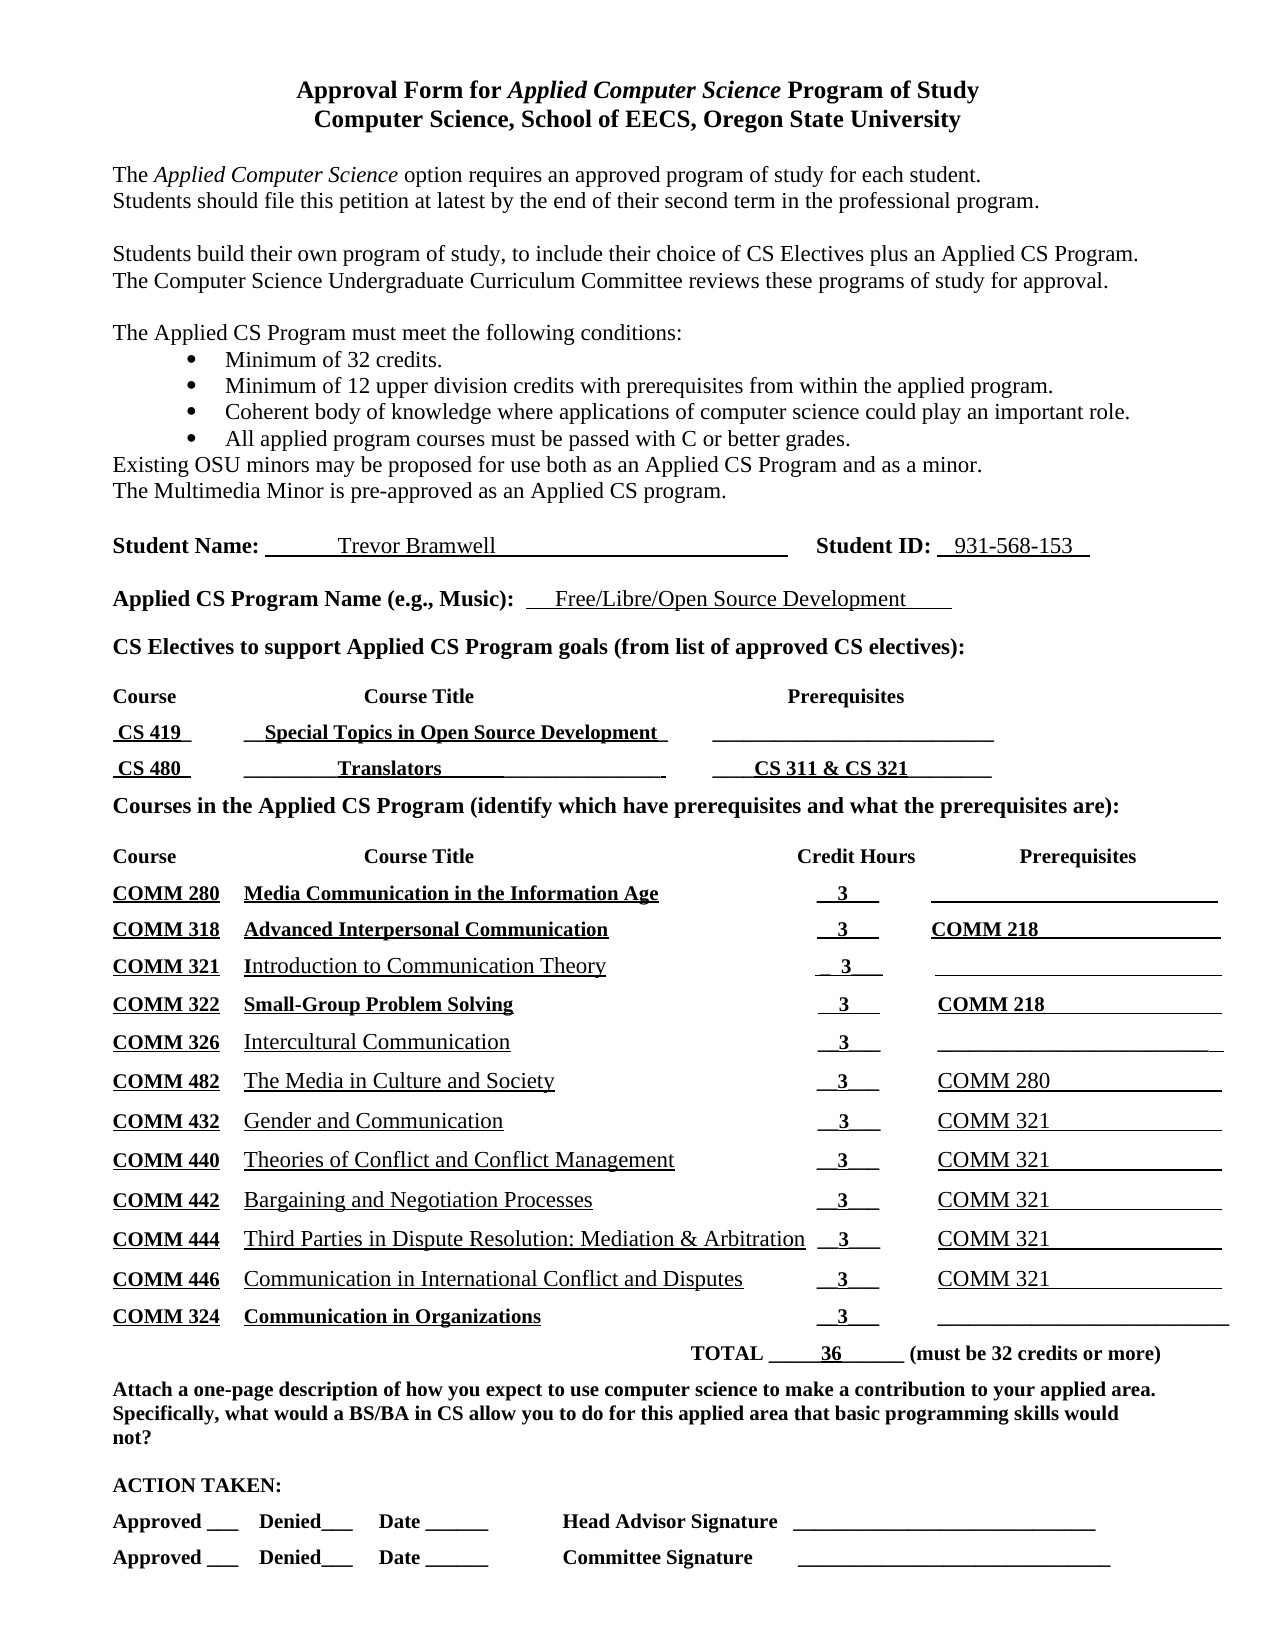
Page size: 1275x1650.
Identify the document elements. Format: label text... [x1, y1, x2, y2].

text Courses in the Applied CS Program (identify which have prerequisites and what the prerequisites are): [112, 792, 1162, 818]
text COMM 326 Intercultural Communication __3___ __________________________ [112, 1028, 1275, 1054]
text Students should file this petition at latest by the end of their second term in the professional program. [112, 188, 1162, 214]
text COMM 442 Bargaining and Negotiation Processes __3___ COMM 321 [112, 1186, 1275, 1212]
text COMM 446 Communication in International Conflict and Disputes __3___ COMM 321 [112, 1265, 1275, 1291]
list All applied program courses must be passed with C or better grades. [187, 425, 1162, 451]
text Approved ___ Denied___ Date ______ Head Advisor Signature _____________________________ [112, 1509, 1162, 1533]
list Minimum of 32 credits. [187, 346, 1162, 372]
text Existing OSU minors may be proposed for use both as an Applied CS Program and as a minor. [112, 451, 1162, 477]
subtitle Approval Form for Applied Computer Science Program of Study [112, 75, 1162, 104]
text Students build their own program of study, to include their choice of CS Electives plus an Applied CS Program. [112, 240, 1162, 267]
text The Applied Computer Science option requires an approved program of study for each student. [112, 161, 1162, 188]
text CS 419_ __Special Topics in Open Source Development_ ___________________________ [112, 720, 1275, 744]
text COMM 318 Advanced Interpersonal Communication 3 COMM 218 [112, 917, 1275, 941]
text Approved ___ Denied___ Date ______ Committee Signature ______________________________ [112, 1545, 1162, 1569]
text The Multimedia Minor is pre-approved as an Applied CS program. [112, 477, 1162, 504]
text TOTAL _____36______ (must be 32 credits or more) [112, 1341, 1162, 1364]
list Minimum of 12 upper division credits with prerequisites from within the applied program. [187, 372, 1162, 398]
subtitle Applied CS Program Name (e.g., Music): Free/Libre/Open Source Development [112, 585, 1162, 612]
text COMM 321 Introduction to Communication Theory _ 3___ [112, 953, 1275, 979]
text COMM 280 Media Communication in the Information Age __3___ [112, 881, 1275, 904]
text COMM 322 Small-Group Problem Solving 3 COMM 218 [112, 992, 1275, 1016]
text Computer Science, School of EECS, Oregon State University [112, 104, 1162, 132]
list Coherent body of knowledge where applications of computer science could play an important role. [187, 398, 1162, 425]
text COMM 432 Gender and Communication __3___ COMM 321 [112, 1107, 1275, 1133]
text Course Course Title Prerequisites [112, 684, 1162, 708]
subtitle Student Name: Trevor Bramwell Student ID: 931-568-153 [112, 533, 1162, 559]
text ACTION TAKEN: [112, 1473, 1162, 1497]
text COMM 324 Communication in Organizations __3___ ____________________________ [112, 1304, 1275, 1328]
text Attach a one-page description of how you expect to use computer science to make a contribution to your applied area. Specifically, what would a BS/BA in CS allow you to do for this applied area that basic programming skills would not? [112, 1377, 1162, 1449]
text COMM 482 The Media in Culture and Society __3___ COMM 280 [112, 1068, 1275, 1094]
text The Computer Science Undergraduate Curriculum Committee reviews these programs of study for approval. [112, 267, 1162, 293]
text COMM 444 Third Parties in Dispute Resolution: Mediation & Arbitration __3___ COMM 321 [112, 1226, 1275, 1252]
text CS Electives to support Applied CS Program goals (from list of approved CS electives): [112, 633, 1162, 659]
text COMM 440 Theories of Conflict and Conflict Management __3___ COMM 321 [112, 1147, 1275, 1173]
text CS 480 _________Translators _______________ ____CS 311 & CS 321________ [112, 756, 1275, 780]
text The Applied CS Program must meet the following conditions: [112, 319, 1162, 346]
text Course Course Title Credit Hours Prerequisites [112, 844, 1162, 868]
